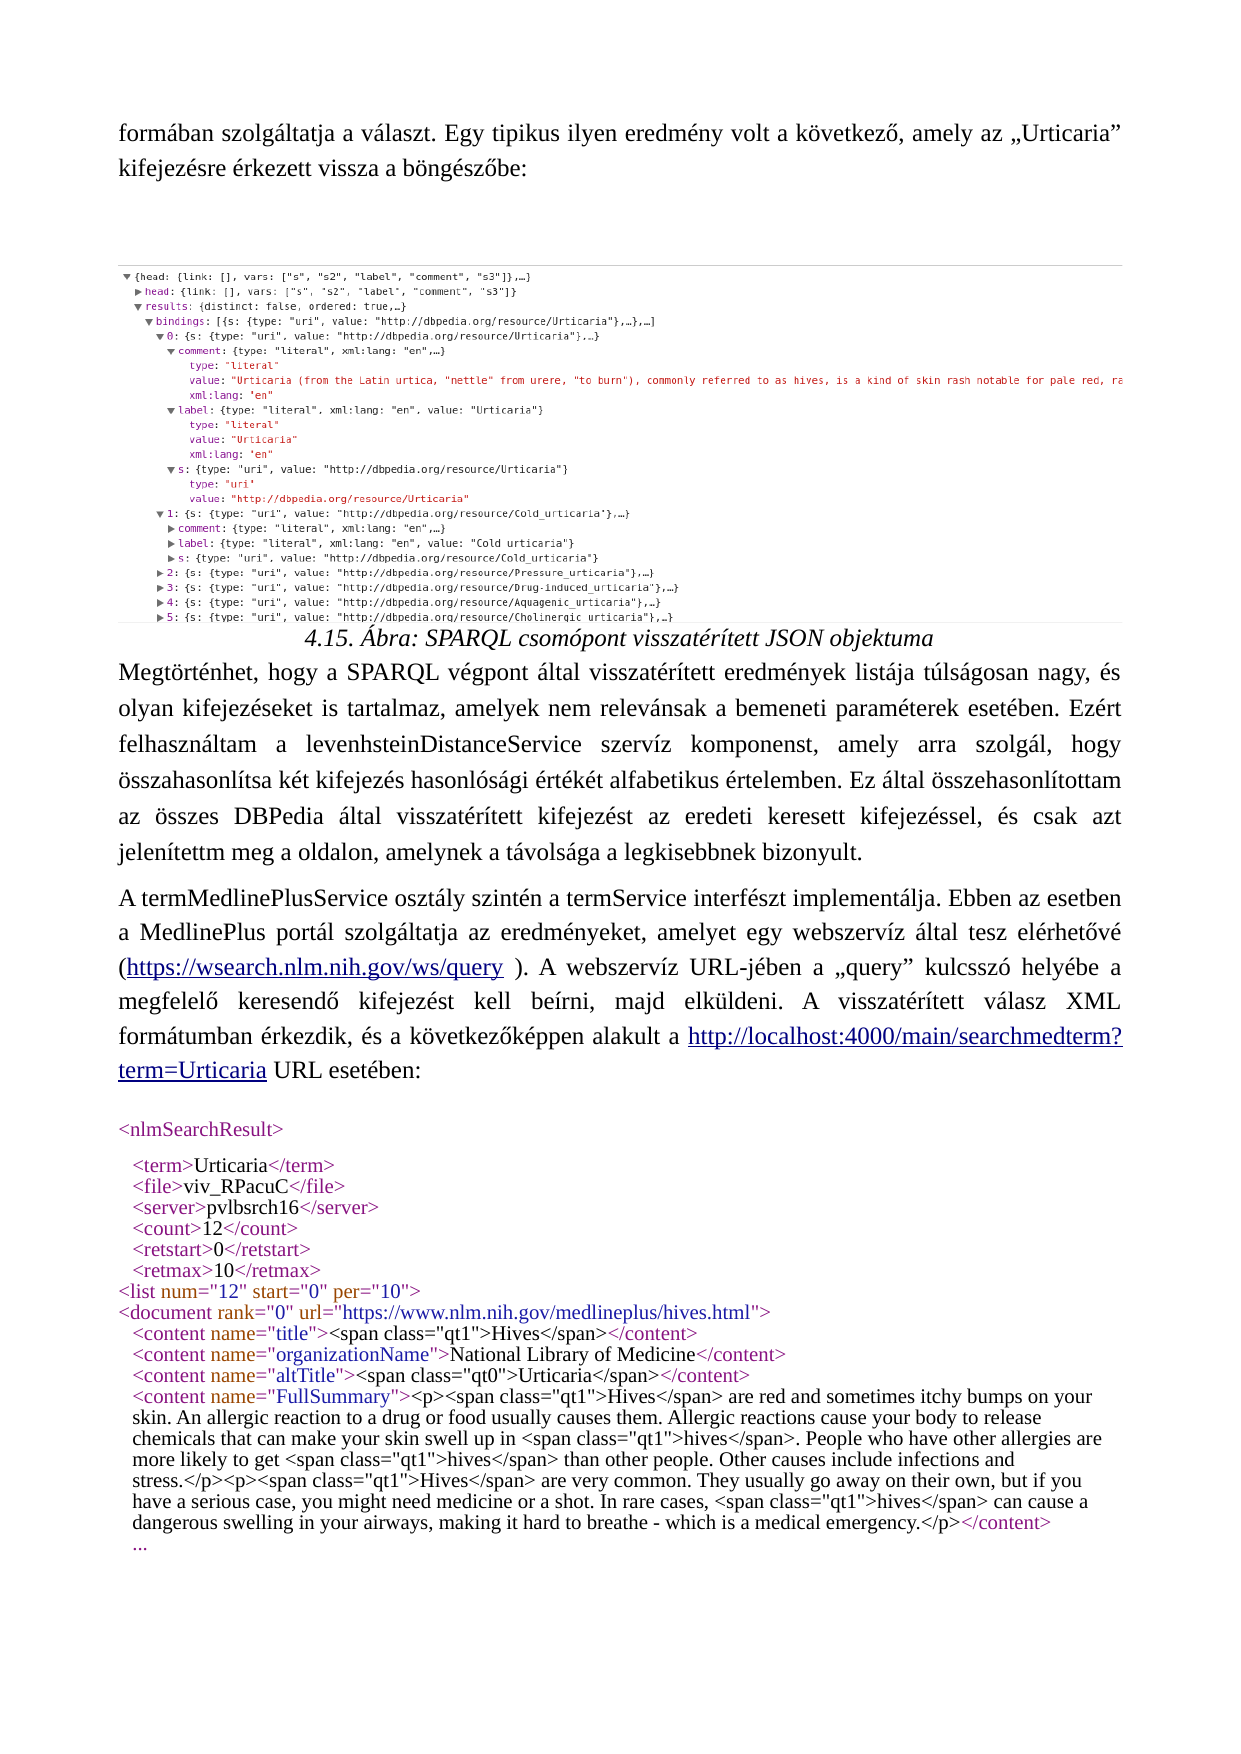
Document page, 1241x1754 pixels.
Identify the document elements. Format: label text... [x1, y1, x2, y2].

text <retstart>0</retstart> [132, 1239, 1122, 1261]
list ... [132, 1534, 1122, 1555]
text <content name="title"><span class="qt1">Hives</span></content> [132, 1324, 1122, 1345]
text <content name="FullSummary"><p><span class="qt1">Hives</span> are red and sometimes itchy bumps on your skin. An allergic reaction to a drug or food usually causes them. Allergic reactions cause your body to release chemicals that can make your skin swell up in <span class="qt1">hives</span>. People who have other allergies are more likely to get <span class="qt1">hives</span> than other people. Other causes include infections and stress.</p><p><span class="qt1">Hives</span> are very common. They usually go away on their own, but if you have a serious case, you might need medicine or a shot. In rare cases, <span class="qt1">hives</span> can cause a dangerous swelling in your airways, making it hard to breathe - which is a medical emergency.</p></content> [132, 1387, 1122, 1534]
title formában szolgáltatja a választ. Egy tipikus ilyen eredmény volt a következő, amely az „Urticaria” kifejezésre érkezett vissza a böngészőbe: [118, 118, 1122, 181]
text <content name="organizationName">National Library of Medicine</content> [132, 1345, 1122, 1366]
title A termMedlinePlusService osztály szintén a termService interfészt implementálja. Ebben az esetben a MedlinePlus portál szolgáltatja az eredményeket, amelyet egy webszervíz által tesz elérhetővé (https://wsearch.nlm.nih.gov/ws/query ). A webszervíz URL-jében a „query” kulcsszó helyébe a megfelelő keresendő kifejezést kell beírni, majd elküldeni. A visszatérített válasz XML formátumban érkezdik, és a következőképpen alakult a http://localhost:4000/main/searchmedterm?term=Urticaria URL esetében: [118, 883, 1122, 1084]
text <nlmSearchResult> [118, 1120, 1122, 1141]
text <content name="altTitle"><span class="qt0">Urticaria</span></content> [132, 1366, 1122, 1387]
text <term>Urticaria</term> [132, 1155, 1122, 1176]
text <retmax>10</retmax> [132, 1261, 1122, 1282]
text 4.15. Ábra: SPARQL csomópont visszatérített JSON objektuma [118, 623, 1122, 652]
text <server>pvlbsrch16</server> [132, 1197, 1122, 1218]
text <count>12</count> [132, 1218, 1122, 1239]
text Megtörténhet, hogy a SPARQL végpont által visszatérített eredmények listája túlságosan nagy, és olyan kifejezéseket is tartalmaz, amelyek nem relevánsak a bemeneti paraméterek esetében. Ezért felhasználtam a levenhsteinDistanceService szervíz komponenst, amely arra szolgál, hogy összahasonlítsa két kifejezés hasonlósági értékét alfabetikus értelemben. Ez által összehasonlítottam az összes DBPedia által visszatérített kifejezést az eredeti keresett kifejezéssel, és csak azt jelenítettm meg a oldalon, amelynek a távolsága a legkisebbnek bizonyult. [118, 652, 1122, 868]
text <list num="12" start="0" per="10"> [118, 1282, 1122, 1303]
text <document rank="0" url="https://www.nlm.nih.gov/medlineplus/hives.html"> [118, 1303, 1122, 1324]
text [118, 253, 1122, 265]
picture [118, 265, 1123, 623]
text <file>viv_RPacuC</file> [132, 1176, 1122, 1197]
